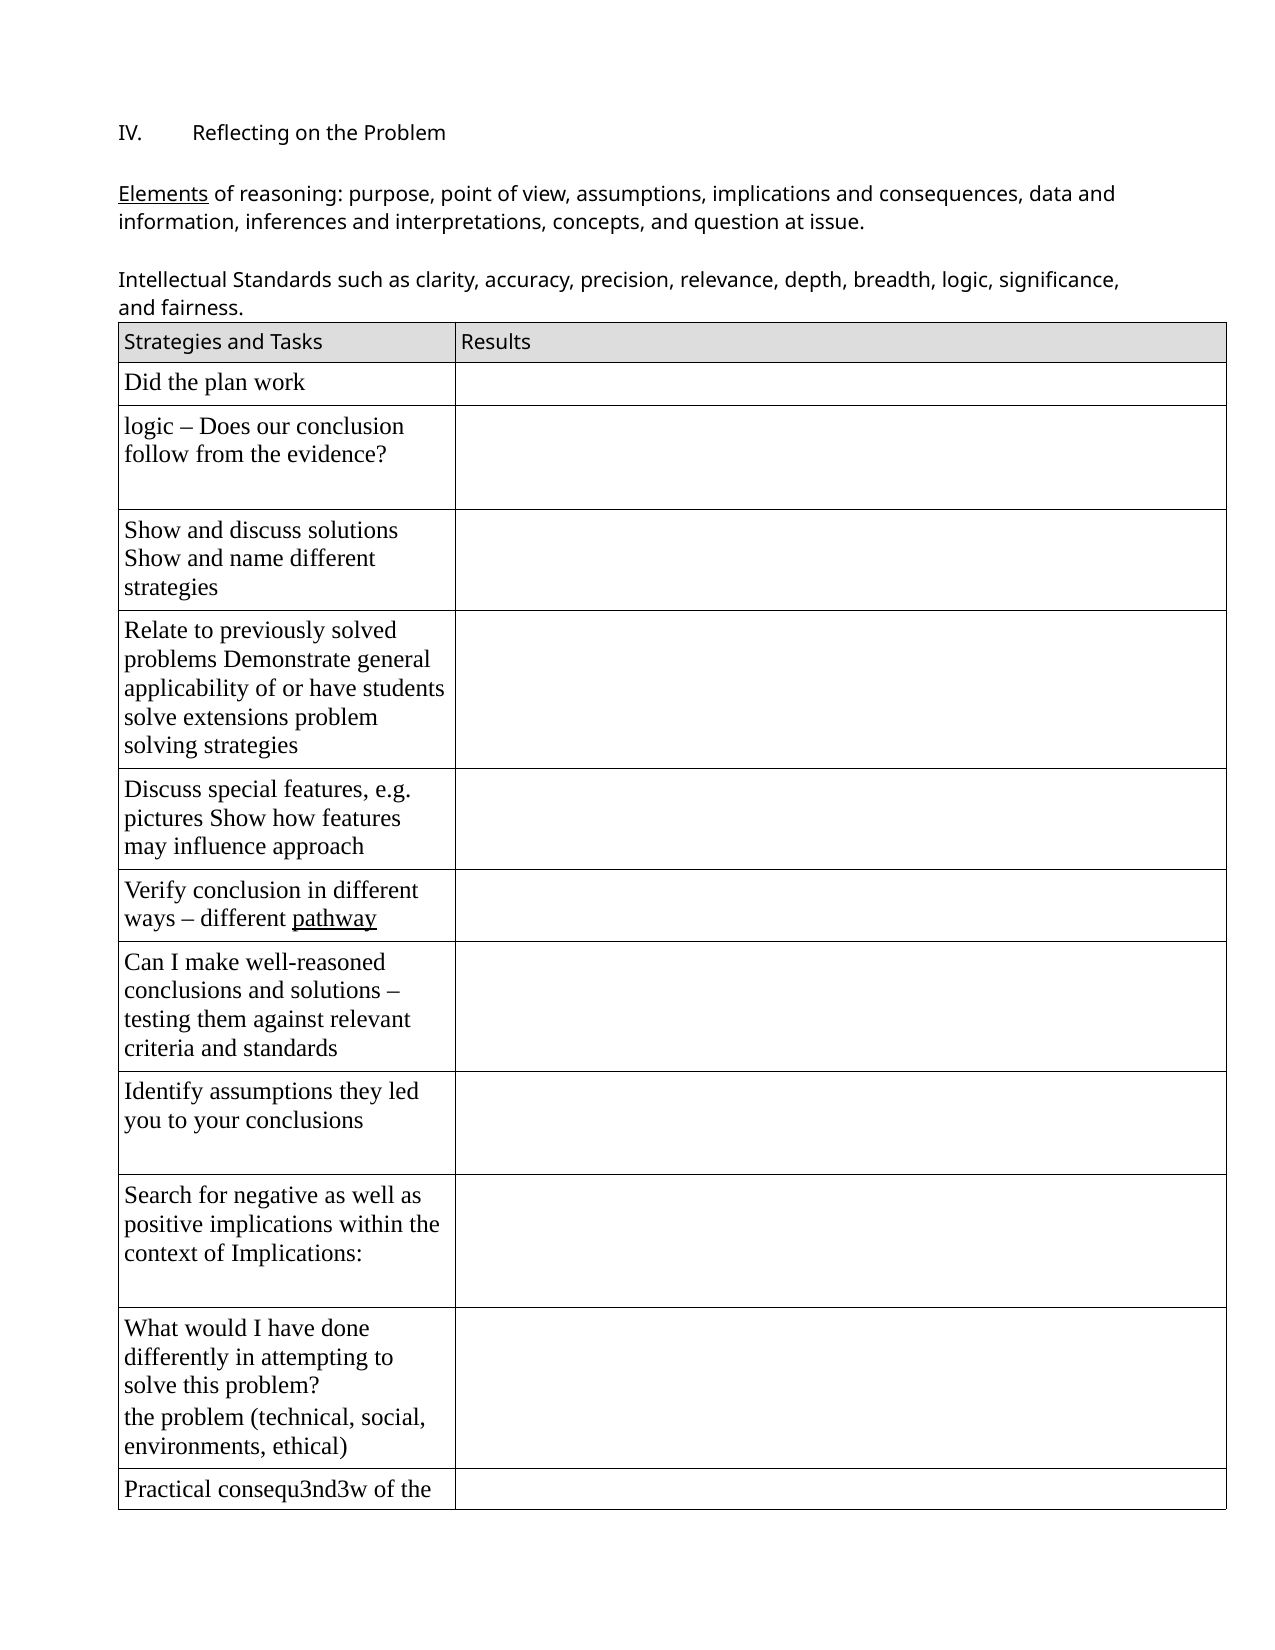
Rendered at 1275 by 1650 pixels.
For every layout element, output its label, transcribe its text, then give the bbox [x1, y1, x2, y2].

table_cell [456, 769, 1226, 869]
table_cell Practical consequ3nd3w of the [119, 1469, 455, 1509]
text Intellectual Standards such as clarity, accuracy, precision, relevance, depth, breadth, logic, significance, and fairness. [118, 265, 1157, 322]
table_cell [456, 942, 1226, 1071]
table_cell Discuss special features, e.g. pictures Show how features may influence approach [119, 769, 455, 869]
text Elements of reasoning: purpose, point of view, assumptions, implications and consequences, data and information, inferences and interpretations, concepts, and question at issue. [118, 179, 1157, 236]
table_cell [456, 363, 1226, 405]
text IV. Reflecting on the Problem [118, 118, 1157, 147]
table_cell Search for negative as well as positive implications within the context of Implications: [119, 1175, 455, 1307]
table_cell What would I have done differently in attempting to solve this problem? the problem (technical, social, environments, ethical) [119, 1308, 455, 1468]
table_cell Identify assumptions they led you to your conclusions [119, 1072, 455, 1174]
table_cell Verify conclusion in different ways – different pathway [119, 870, 455, 941]
table_cell Did the plan work [119, 363, 455, 405]
table_cell [456, 1469, 1226, 1509]
table_cell [456, 870, 1226, 941]
table_cell [456, 1072, 1226, 1174]
table_cell Can I make well-reasoned conclusions and solutions – testing them against relevant criteria and standards [119, 942, 455, 1071]
table_cell Relate to previously solved problems Demonstrate general applicability of or have students solve extensions problem solving strategies [119, 611, 455, 768]
table_header Strategies and Tasks [119, 323, 455, 362]
table_cell [456, 1175, 1226, 1307]
table_cell [456, 510, 1226, 610]
table_header Results [456, 323, 1226, 362]
table_cell Show and discuss solutions Show and name different strategies [119, 510, 455, 610]
table_cell [456, 1308, 1226, 1468]
table_cell logic – Does our conclusion follow from the evidence? [119, 406, 455, 509]
table_cell [456, 406, 1226, 509]
table_cell [456, 611, 1226, 768]
